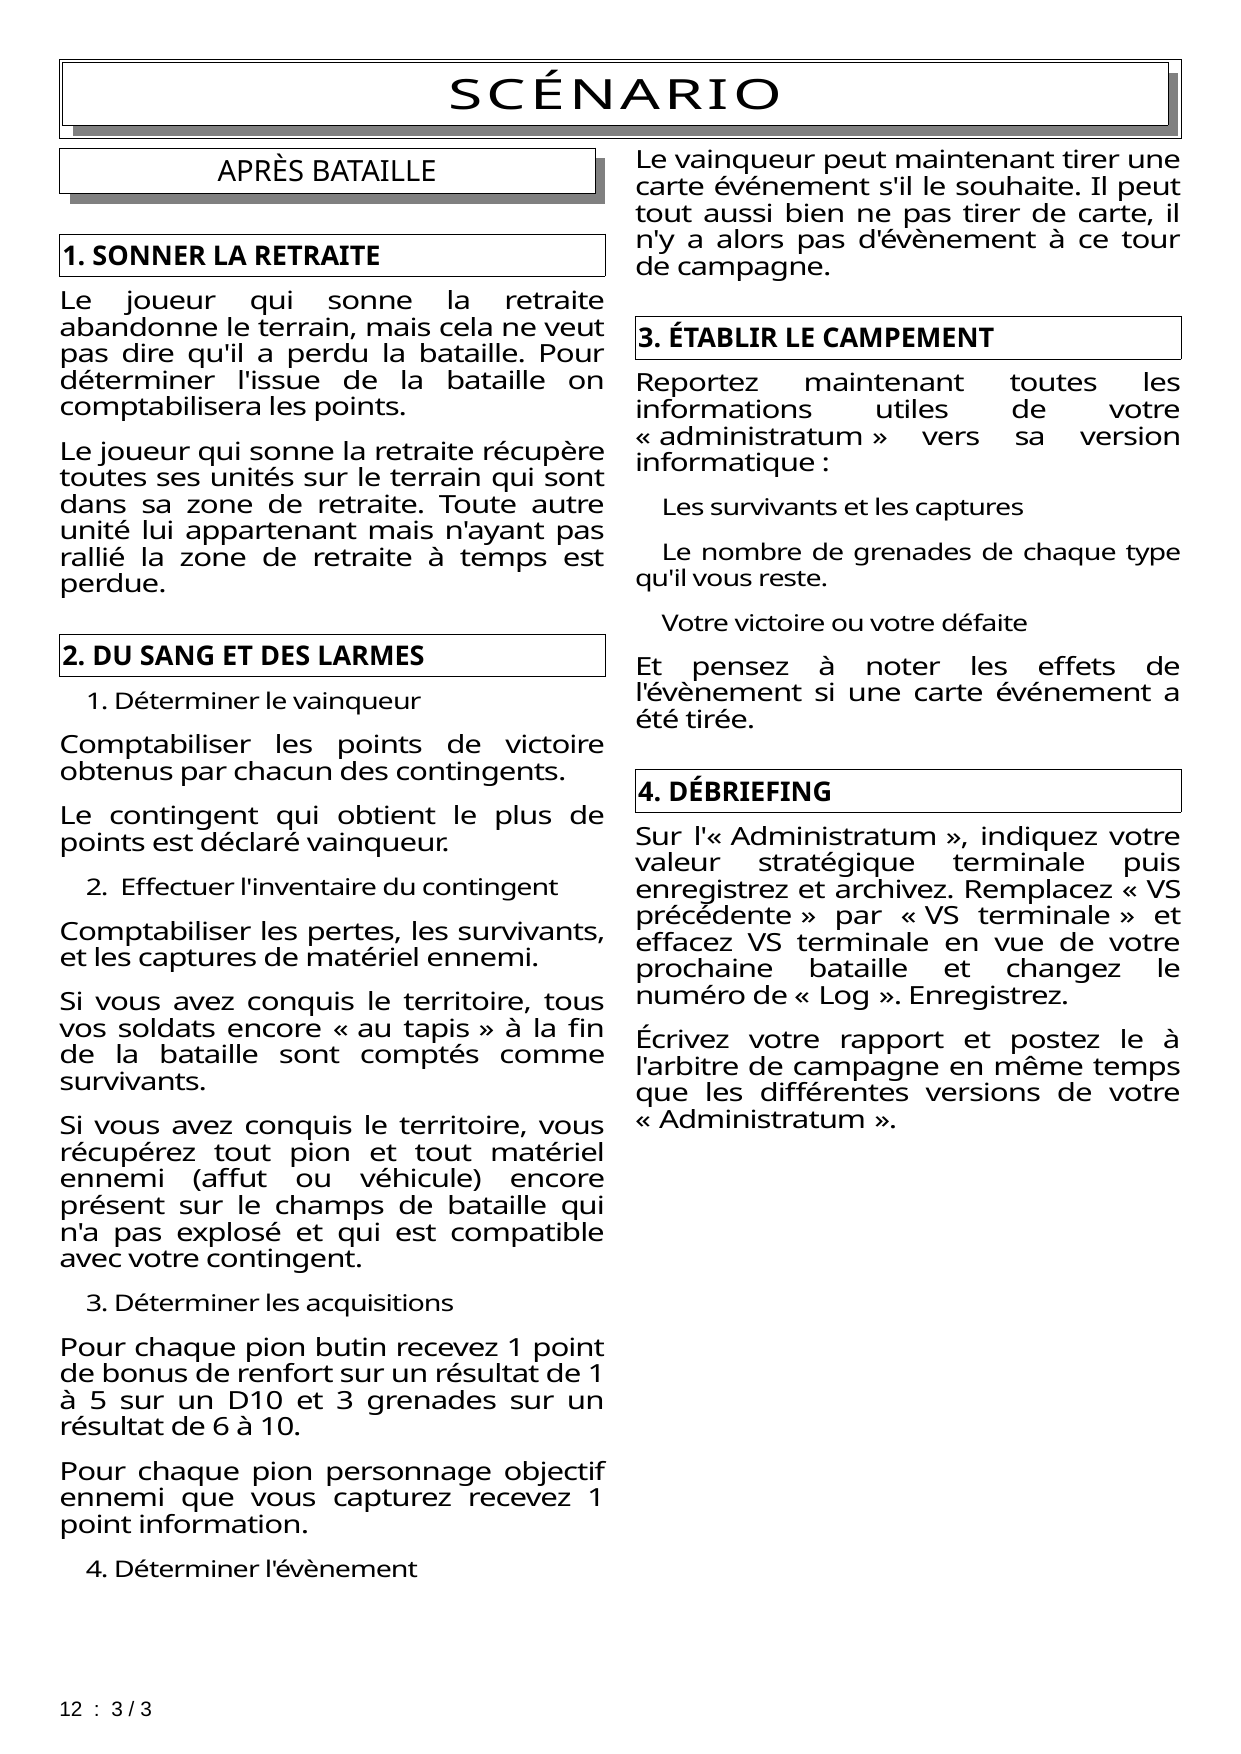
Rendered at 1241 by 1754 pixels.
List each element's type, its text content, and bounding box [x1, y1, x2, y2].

text 3. Déterminer les acquisitions [59, 1291, 605, 1317]
text Le vainqueur peut maintenant tirer une carte événement s'il le souhaite. Il peut tout aussi bien ne pas tirer de carte, il n'y a alors pas d'évènement à ce tour de campagne. [635, 148, 1181, 280]
text 1. Déterminer le vainqueur [59, 688, 605, 715]
text Comptabiliser les pertes, les survivants, et les captures de matériel ennemi. [59, 919, 605, 972]
text Si vous avez conquis le territoire, vous récupérez tout pion et tout matériel ennemi (affut ou véhicule) encore présent sur le champs de bataille qui n'a pas explosé et qui est compatible avec votre contingent. [59, 1113, 605, 1273]
text Le nombre de grenades de chaque type qu'il vous reste. [635, 539, 1181, 592]
text Écrivez votre rapport et postez le à l'arbitre de campagne en même temps que les différentes versions de votre « Administratum ». [635, 1027, 1181, 1134]
text Sur l'« Administratum », indiquez votre valeur stratégique terminale puis enregistrez et archivez. Remplacez « VS précédente » par « VS terminale » et effacez VS terminale en vue de votre prochaine bataille et changez le numéro de « Log ». Enregistrez. [635, 824, 1181, 1010]
text Le joueur qui sonne la retraite récupère toutes ses unités sur le terrain qui sont dans sa zone de retraite. Toute autre unité lui appartenant mais n'ayant pas rallié la zone de retraite à temps est perdue. [59, 439, 605, 598]
text Le joueur qui sonne la retraite abandonne le terrain, mais cela ne veut pas dire qu'il a perdu la bataille. Pour déterminer l'issue de la bataille on comptabilisera les points. [59, 288, 605, 421]
text 2. Effectuer l'inventaire du contingent [59, 874, 605, 901]
text Reportez maintenant toutes les informations utiles de votre « administratum » vers sa version informatique : [635, 371, 1181, 477]
text 4. Déterminer l'évènement [59, 1556, 605, 1583]
text Comptabiliser les points de victoire obtenus par chacun des contingents. [59, 733, 605, 786]
text Et pensez à noter les effets de l'évènement si une carte événement a été tirée. [635, 654, 1181, 734]
title Après Bataille [60, 149, 595, 193]
text Pour chaque pion butin recevez 1 point de bonus de renfort sur un résultat de 1 à 5 sur un D10 et 3 grenades sur un résultat de 6 à 10. [59, 1335, 605, 1441]
title 4. Débriefing [636, 770, 1181, 812]
title 3. établir le campement [636, 317, 1181, 359]
title 2. Du sang et des larmes [60, 635, 605, 676]
text Si vous avez conquis le territoire, tous vos soldats encore « au tapis » à la fin de la bataille sont comptés comme survivants. [59, 989, 605, 1096]
text Les survivants et les captures [635, 494, 1181, 521]
text Le contingent qui obtient le plus de points est déclaré vainqueur. [59, 803, 605, 857]
text Pour chaque pion personnage objectif ennemi que vous capturez recevez 1 point information. [59, 1459, 605, 1538]
text Votre victoire ou votre défaite [635, 610, 1181, 636]
title 1. Sonner la retraite [60, 235, 605, 276]
